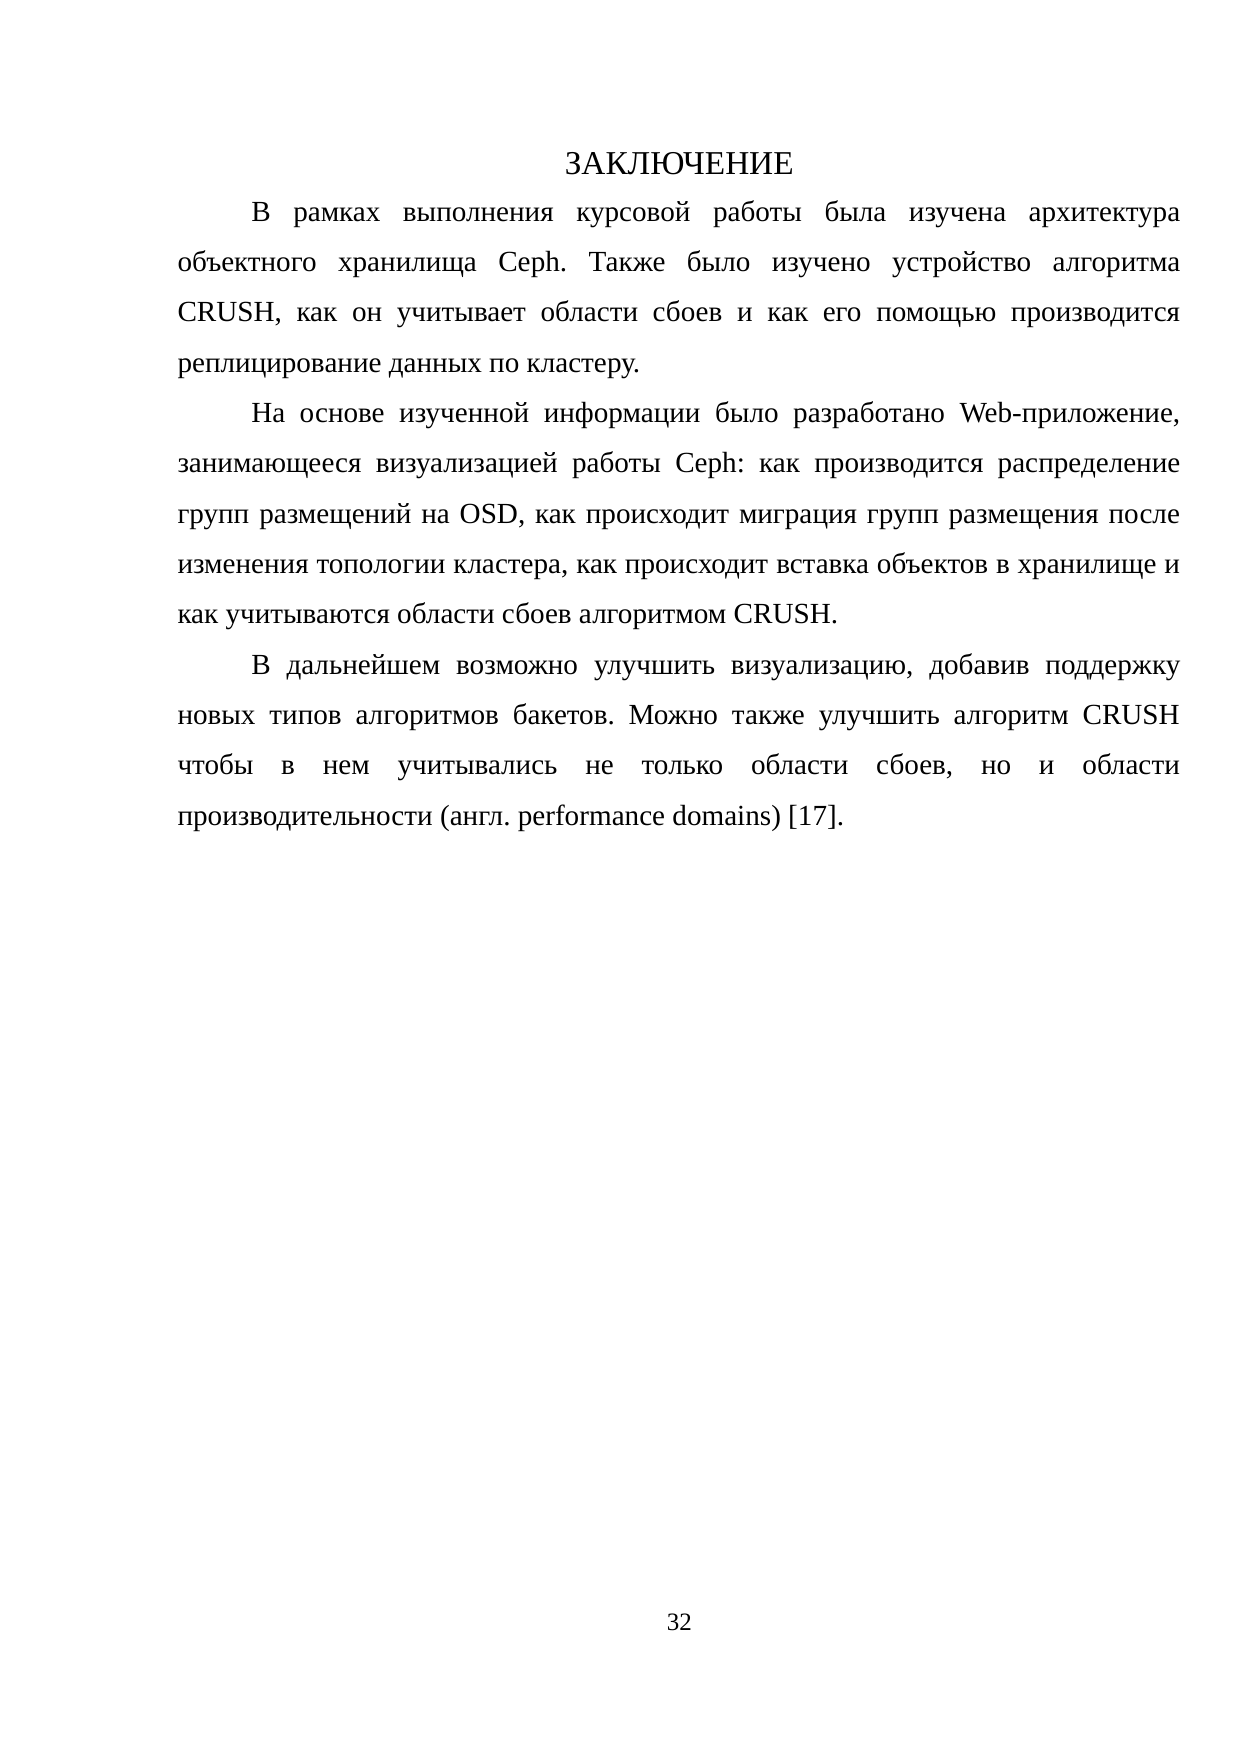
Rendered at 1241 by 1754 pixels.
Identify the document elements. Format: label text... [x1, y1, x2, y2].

text В рамках выполнения курсовой работы была изучена архитектура объектного хранилища Ceph. Также было изучено устройство алгоритма CRUSH, как он учитывает области сбоев и как его помощью производится реплицирование данных по кластеру. [177, 194, 1181, 378]
text В дальнейшем возможно улучшить визуализацию, добавив поддержку новых типов алгоритмов бакетов. Можно также улучшить алгоритм CRUSH чтобы в нем учитывались не только области сбоев, но и области производительности (англ. performance domains) [17]. [177, 647, 1181, 831]
text На основе изученной информации было разработано Web-приложение, занимающееся визуализацией работы Ceph: как производится распределение групп размещений на OSD, как происходит миграция групп размещения после изменения топологии кластера, как происходит вставка объектов в хранилище и как учитываются области сбоев алгоритмом CRUSH. [177, 395, 1181, 630]
text ЗАКЛЮЧЕНИЕ [177, 143, 1181, 181]
